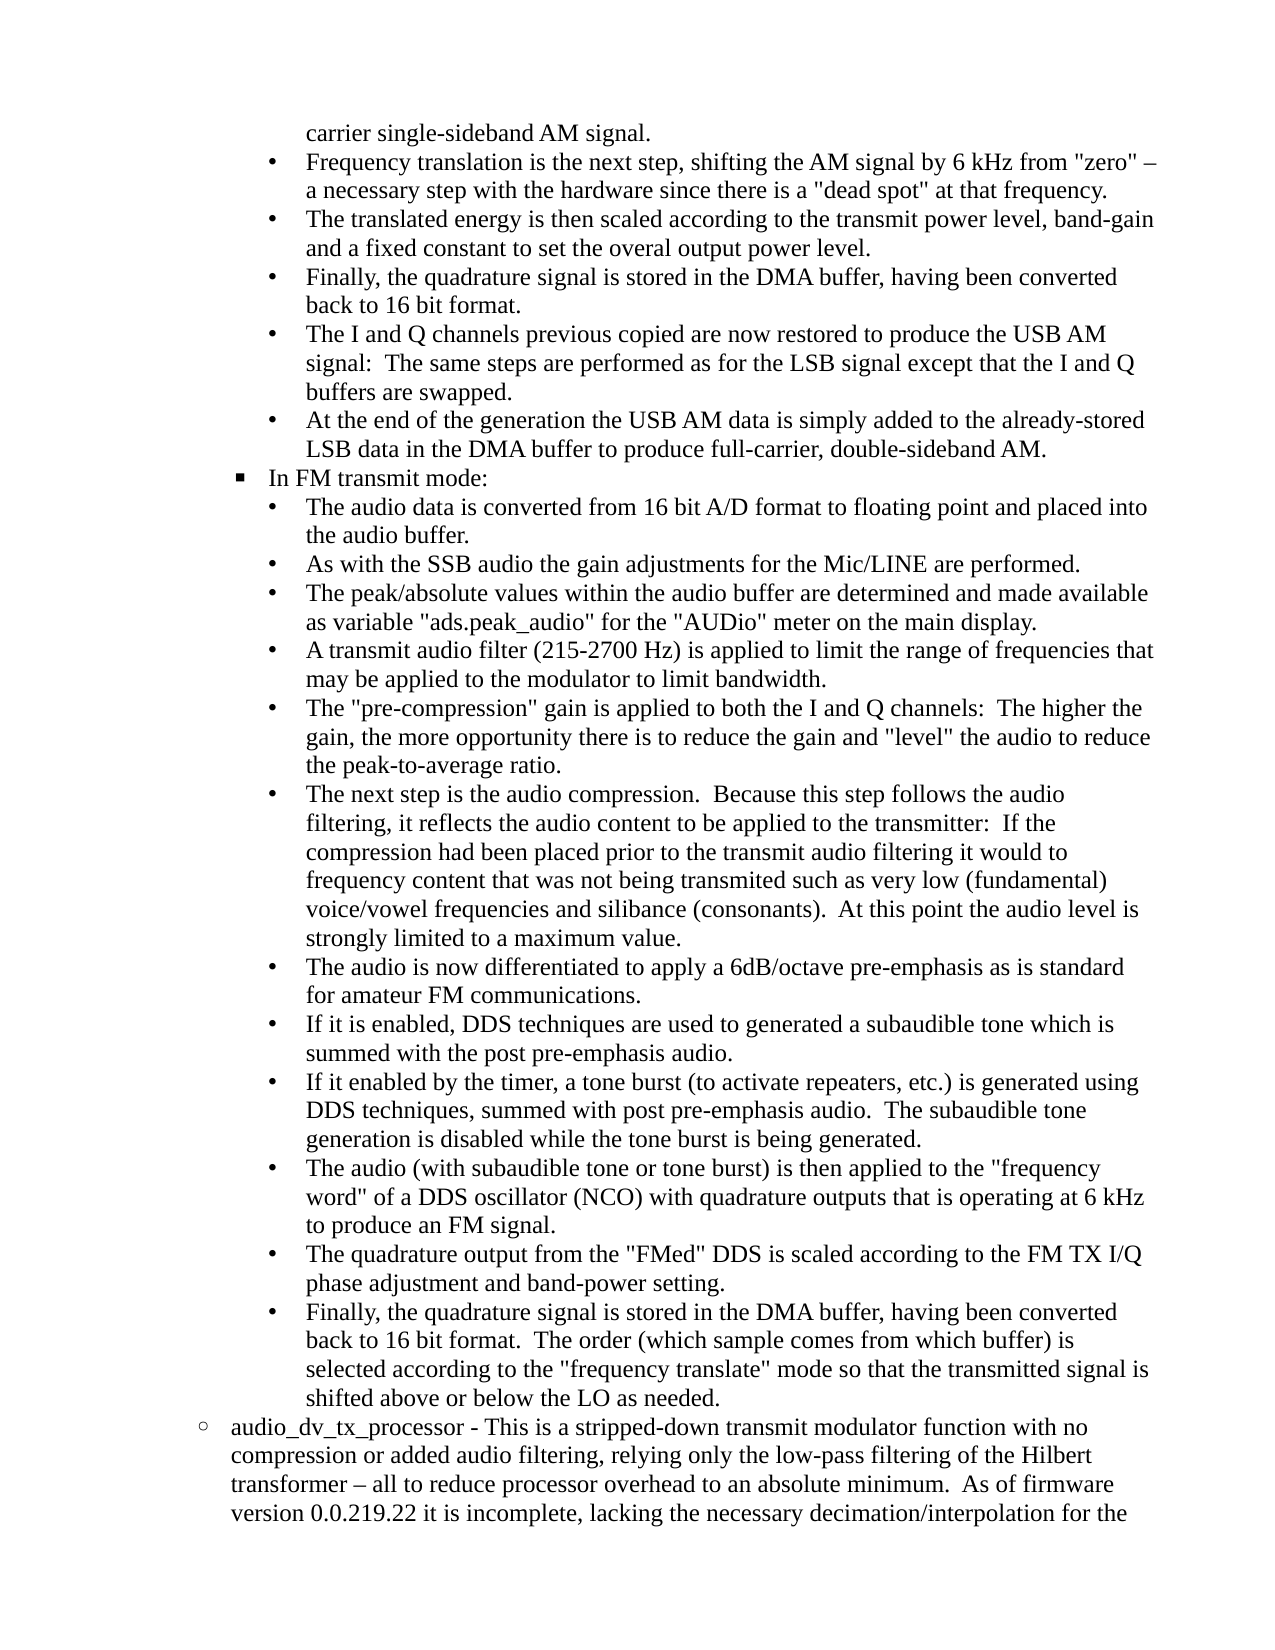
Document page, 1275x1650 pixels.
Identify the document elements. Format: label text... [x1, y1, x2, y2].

list As with the SSB audio the gain adjustments for the Mic/LINE are performed. [268, 549, 1157, 578]
list The audio is now differentiated to apply a 6dB/octave pre-emphasis as is standard for amateur FM communications. [268, 952, 1157, 1009]
list The audio data is converted from 16 bit A/D format to floating point and placed into the audio buffer. [268, 492, 1157, 549]
list The translated energy is then scaled according to the transmit power level, band-gain and a fixed constant to set the overal output power level. [268, 204, 1157, 262]
list Finally, the quadrature signal is stored in the DMA buffer, having been converted back to 16 bit format. The order (which sample comes from which buffer) is selected according to the "frequency translate" mode so that the transmitted signal is shifted above or below the LO as needed. [268, 1297, 1157, 1412]
list Finally, the quadrature signal is stored in the DMA buffer, having been converted back to 16 bit format. [268, 262, 1157, 319]
list If it enabled by the timer, a tone burst (to activate repeaters, etc.) is generated using DDS techniques, summed with post pre-emphasis audio. The subaudible tone generation is disabled while the tone burst is being generated. [268, 1067, 1157, 1153]
list carrier single-sideband AM signal. [268, 118, 1157, 147]
list Frequency translation is the next step, shifting the AM signal by 6 kHz from "zero" – a necessary step with the hardware since there is a "dead spot" at that frequency. [268, 147, 1157, 204]
list The "pre-compression" gain is applied to both the I and Q channels: The higher the gain, the more opportunity there is to reduce the gain and "level" the audio to reduce the peak-to-average ratio. [268, 693, 1157, 779]
list The next step is the audio compression. Because this step follows the audio filtering, it reflects the audio content to be applied to the transmitter: If the compression had been placed prior to the transmit audio filtering it would to frequency content that was not being transmited such as very low (fundamental) voice/vowel frequencies and silibance (consonants). At this point the audio level is strongly limited to a maximum value. [268, 779, 1157, 952]
list The I and Q channels previous copied are now restored to produce the USB AM signal: The same steps are performed as for the LSB signal except that the I and Q buffers are swapped. [268, 319, 1157, 406]
list The audio (with subaudible tone or tone burst) is then applied to the "frequency word" of a DDS oscillator (NCO) with quadrature outputs that is operating at 6 kHz to produce an FM signal. [268, 1153, 1157, 1239]
list The peak/absolute values within the audio buffer are determined and made available as variable "ads.peak_audio" for the "AUDio" meter on the main display. [268, 578, 1157, 636]
list In FM transmit mode: [231, 463, 1157, 492]
list If it is enabled, DDS techniques are used to generated a subaudible tone which is summed with the post pre-emphasis audio. [268, 1009, 1157, 1067]
list At the end of the generation the USB AM data is simply added to the already-stored LSB data in the DMA buffer to produce full-carrier, double-sideband AM. [268, 406, 1157, 463]
list audio_dv_tx_processor - This is a stripped-down transmit modulator function with no compression or added audio filtering, relying only the low-pass filtering of the Hilbert transformer – all to reduce processor overhead to an absolute minimum. As of firmware version 0.0.219.22 it is incomplete, lacking the necessary decimation/interpolation for the [193, 1412, 1157, 1527]
list A transmit audio filter (215-2700 Hz) is applied to limit the range of frequencies that may be applied to the modulator to limit bandwidth. [268, 636, 1157, 693]
list The quadrature output from the "FMed" DDS is scaled according to the FM TX I/Q phase adjustment and band-power setting. [268, 1239, 1157, 1297]
